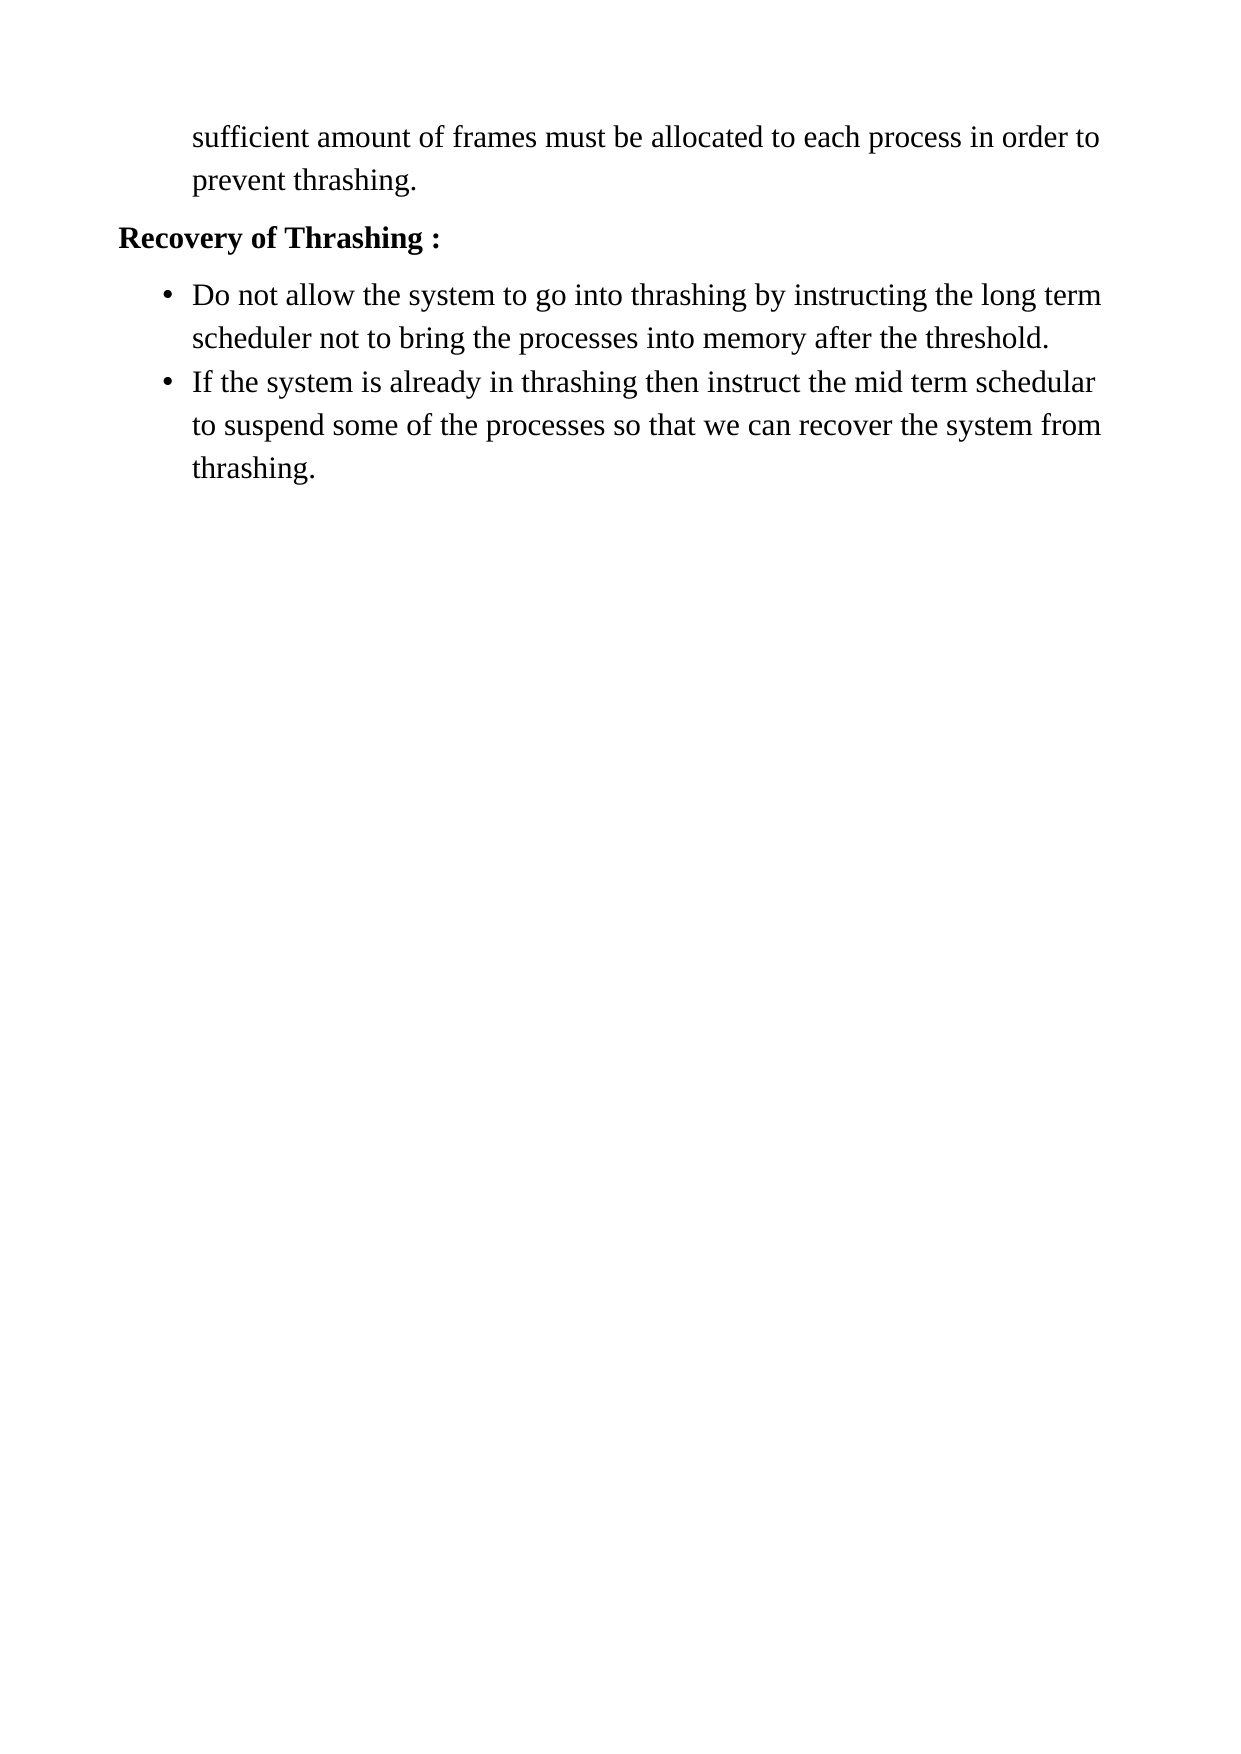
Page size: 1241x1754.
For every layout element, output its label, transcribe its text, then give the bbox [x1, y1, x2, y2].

text Recovery of Thrashing : [118, 219, 1122, 255]
list If the system is already in thrashing then instruct the mid term schedular to suspend some of the processes so that we can recover the system from thrashing. [162, 363, 1122, 485]
list sufficient amount of frames must be allocated to each process in order to prevent thrashing. [162, 118, 1122, 197]
list Do not allow the system to go into thrashing by instructing the long term scheduler not to bring the processes into memory after the threshold. [162, 277, 1122, 356]
